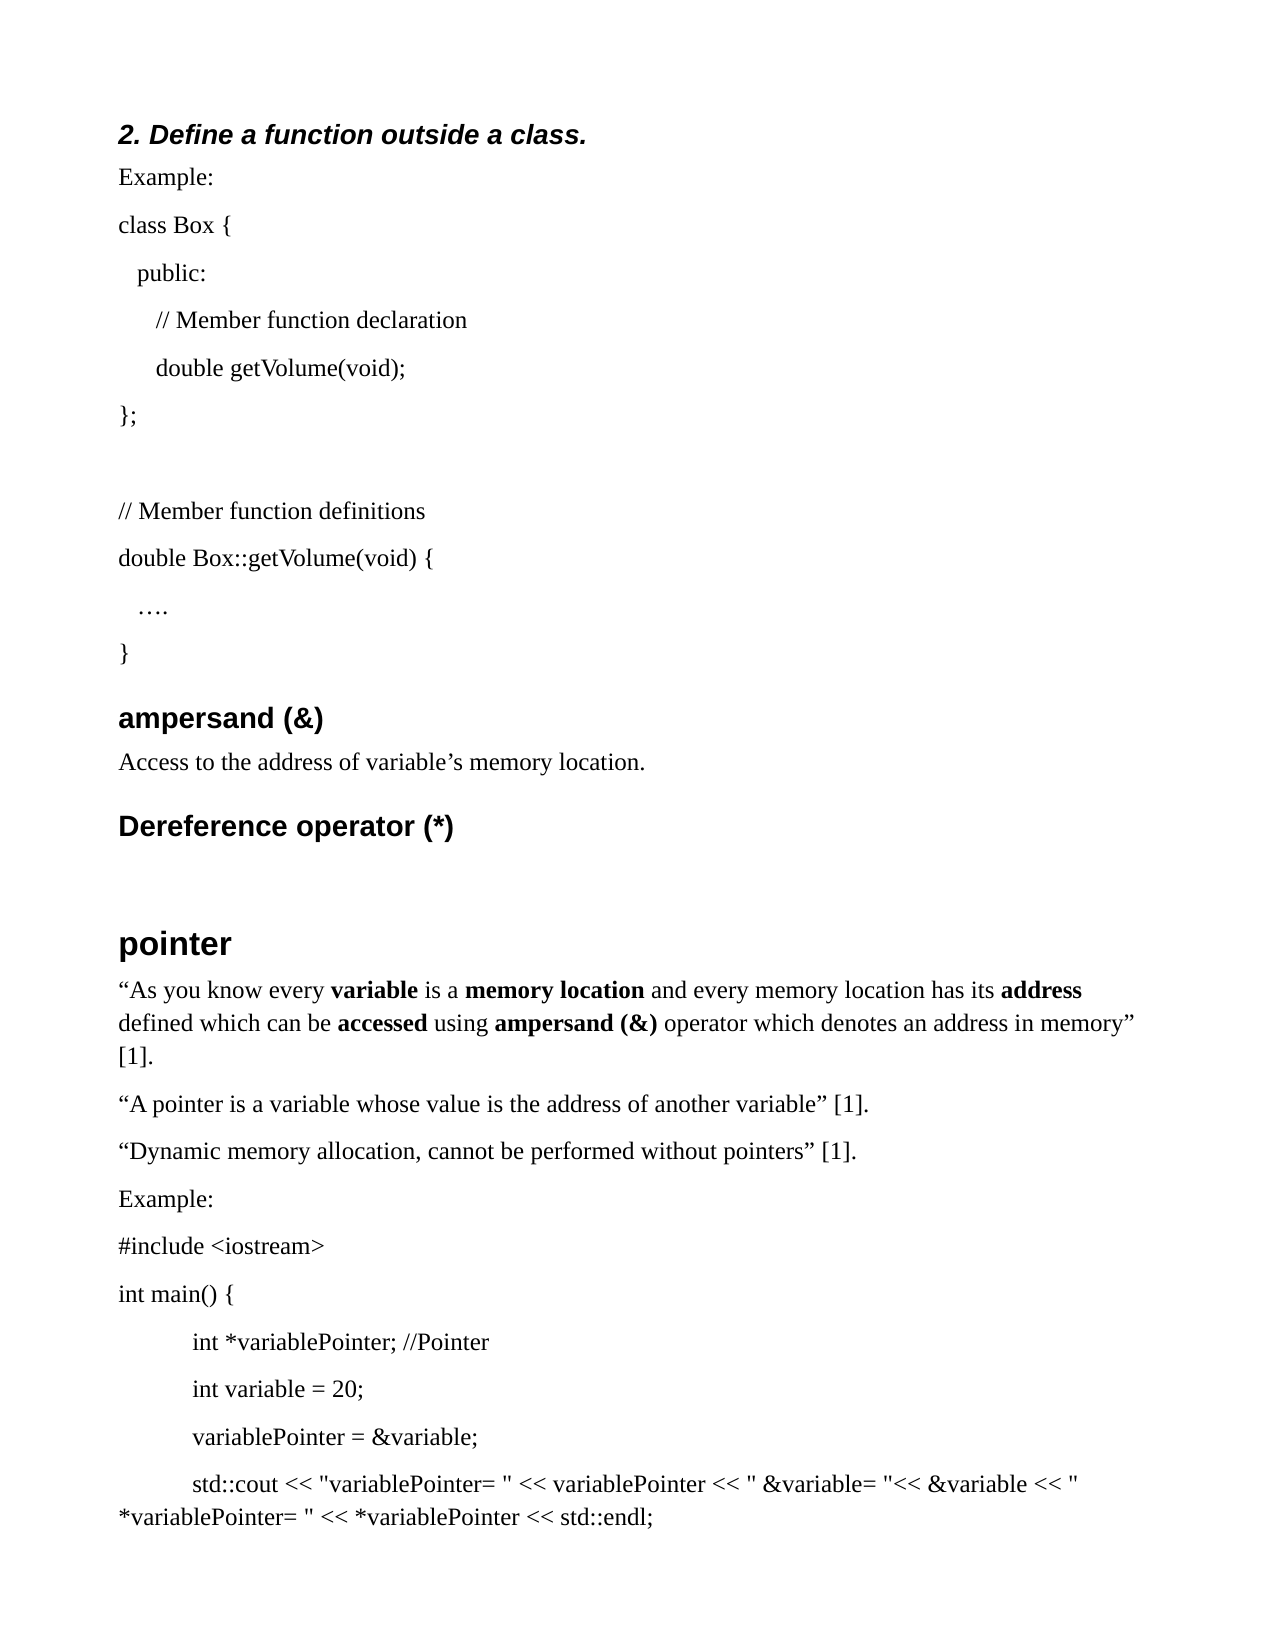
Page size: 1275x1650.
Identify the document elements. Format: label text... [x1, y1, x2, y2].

subtitle 2. Define a function outside a class. [118, 118, 1157, 150]
text public: [118, 258, 1157, 286]
subtitle pointer [118, 924, 1157, 962]
text int *variablePointer; //Pointer [118, 1327, 1157, 1355]
text “A pointer is a variable whose value is the address of another variable” [1]. [118, 1089, 1157, 1117]
text // Member function definitions [118, 496, 1157, 524]
text int variable = 20; [118, 1374, 1157, 1403]
text #include <iostream> [118, 1231, 1157, 1260]
text } [118, 638, 1157, 667]
text class Box { [118, 210, 1157, 239]
text “As you know every variable is a memory location and every memory location has its address defined which can be accessed using ampersand (&) operator which denotes an address in memory” [1]. [118, 975, 1157, 1070]
text Example: [118, 162, 1157, 191]
text double getVolume(void); [118, 353, 1157, 382]
text }; [118, 401, 1157, 429]
text std::cout << "variablePointer= " << variablePointer << " &variable= "<< &variable << " *variablePointer= " << *variablePointer << std::endl; [118, 1469, 1157, 1531]
text …. [118, 591, 1157, 620]
text // Member function declaration [118, 305, 1157, 334]
text int main() { [118, 1279, 1157, 1308]
text Example: [118, 1184, 1157, 1213]
text double Box::getVolume(void) { [118, 543, 1157, 572]
text variablePointer = &variable; [118, 1422, 1157, 1451]
text “Dynamic memory allocation, cannot be performed without pointers” [1]. [118, 1136, 1157, 1165]
subtitle Dereference operator (*) [118, 809, 1157, 843]
text Access to the address of variable’s memory location. [118, 747, 1157, 776]
subtitle ampersand (&) [118, 701, 1157, 734]
